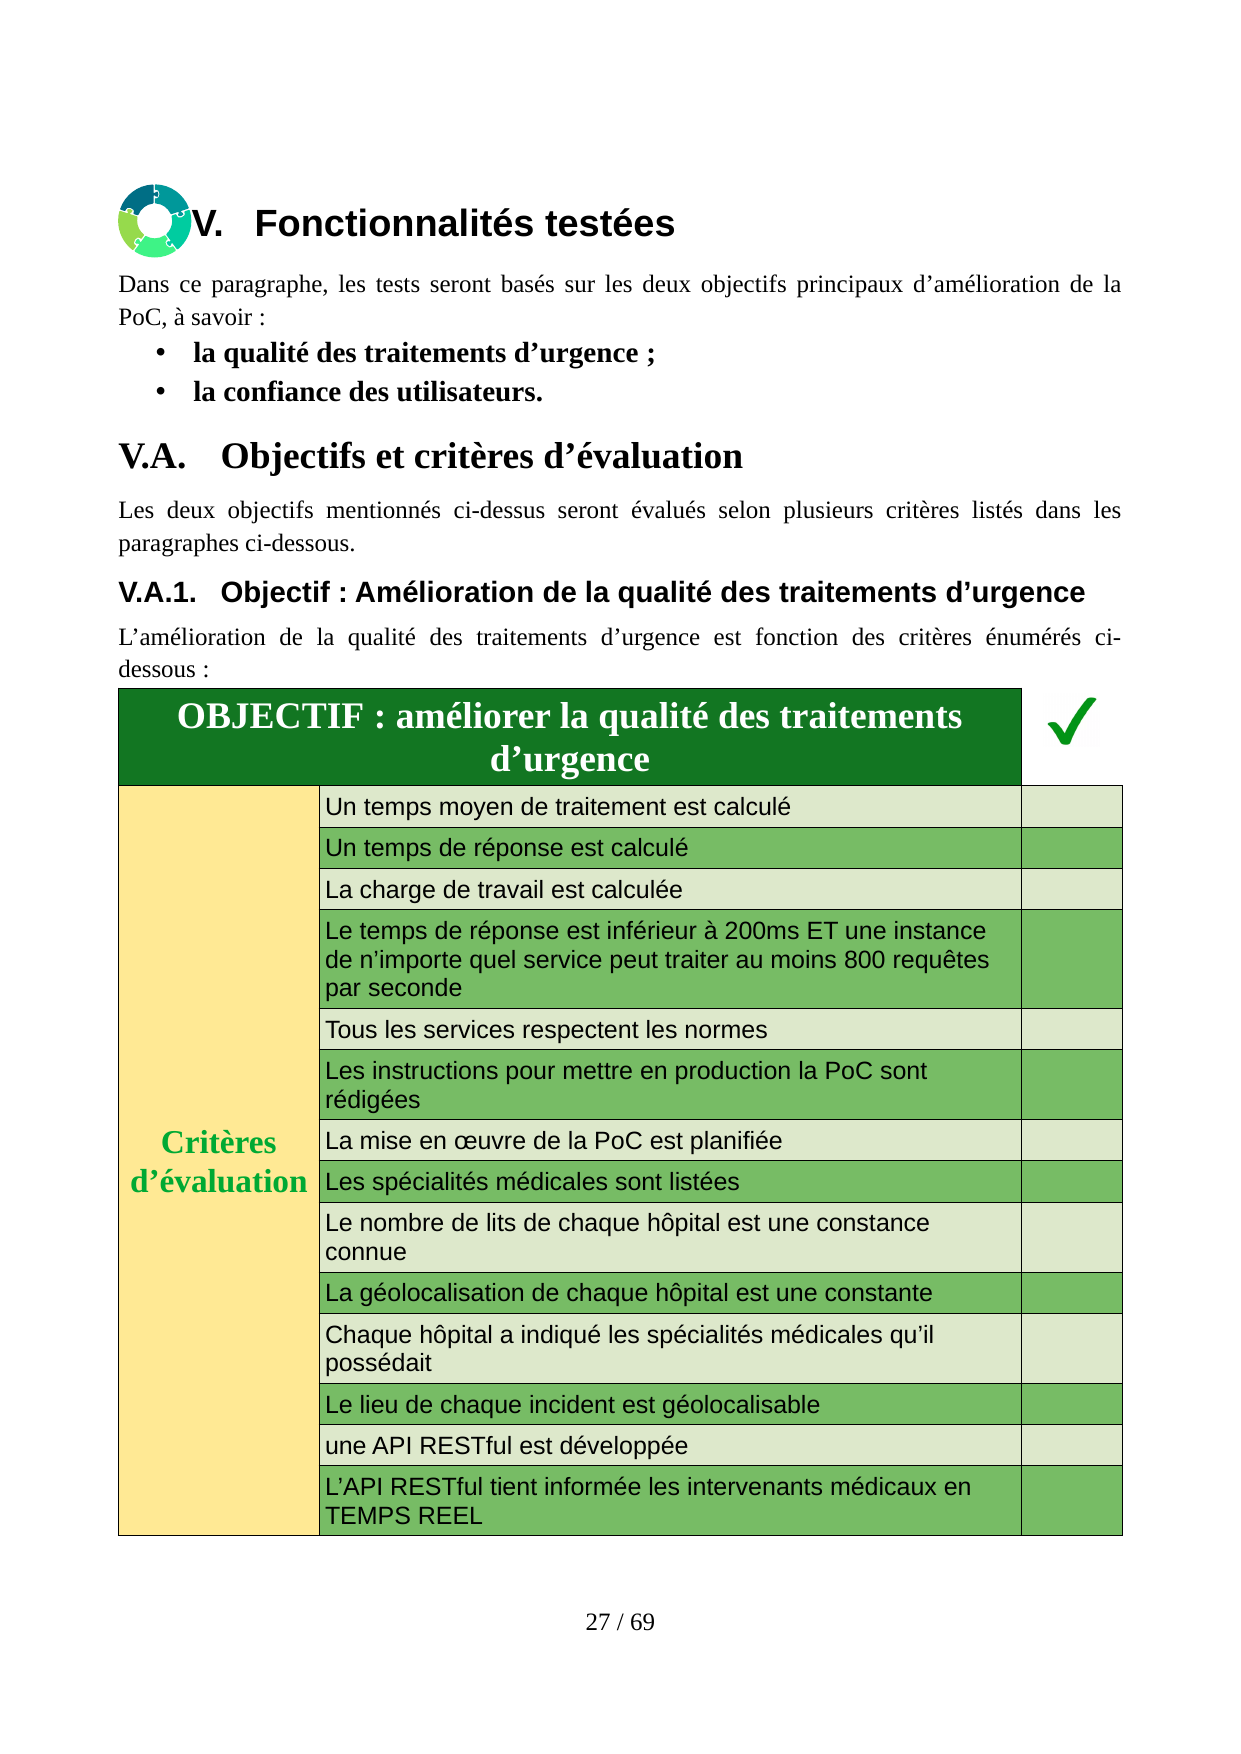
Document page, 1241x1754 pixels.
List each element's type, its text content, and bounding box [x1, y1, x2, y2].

table_cell [1022, 869, 1122, 909]
table_cell [1022, 1050, 1122, 1119]
table_cell [1022, 1314, 1122, 1383]
table_header [1022, 688, 1122, 785]
table_cell une API RESTful est développée [320, 1425, 1021, 1465]
table_cell [1022, 1425, 1122, 1465]
list la qualité des traitements d’urgence ; [156, 335, 1122, 369]
table_cell [1022, 1384, 1122, 1424]
table_cell Critères d’évaluation [119, 786, 319, 1535]
text Dans ce paragraphe, les tests seront basés sur les deux objectifs principaux d’amélioration de la PoC, à savoir : [118, 269, 1122, 331]
table_cell La géolocalisation de chaque hôpital est une constante [320, 1273, 1021, 1313]
table_cell Un temps moyen de traitement est calculé [320, 786, 1021, 827]
picture [1043, 693, 1100, 747]
table_header OBJECTIF : améliorer la qualité des traitements d’urgence [119, 689, 1021, 785]
table_cell Chaque hôpital a indiqué les spécialités médicales qu’il possédait [320, 1314, 1021, 1383]
table_cell Les spécialités médicales sont listées [320, 1161, 1021, 1202]
table_cell Les instructions pour mettre en production la PoC sont rédigées [320, 1050, 1021, 1119]
table_cell [1022, 1273, 1122, 1313]
table_cell [1022, 1009, 1122, 1049]
table_cell [1022, 1120, 1122, 1160]
table_cell [1022, 910, 1122, 1008]
table_cell Tous les services respectent les normes [320, 1009, 1021, 1049]
list la confiance des utilisateurs. [156, 374, 1122, 407]
table_cell Le nombre de lits de chaque hôpital est une constance connue [320, 1203, 1021, 1272]
text L’amélioration de la qualité des traitements d’urgence est fonction des critères énumérés ci-dessous : [118, 622, 1122, 683]
table_cell [1022, 1161, 1122, 1202]
subtitle Objectif : Amélioration de la qualité des traitements d’urgence [118, 575, 1122, 609]
table_cell La mise en œuvre de la PoC est planifiée [320, 1120, 1021, 1160]
text Les deux objectifs mentionnés ci-dessus seront évalués selon plusieurs critères listés dans les paragraphes ci-dessous. [118, 495, 1122, 556]
table_cell [1022, 1466, 1122, 1535]
subtitle [138, 203, 172, 238]
table_cell Le temps de réponse est inférieur à 200ms ET une instance de n’importe quel service peut traiter au moins 800 requêtes par seconde [320, 910, 1021, 1008]
table_cell [1022, 1203, 1122, 1272]
table_cell Le lieu de chaque incident est géolocalisable [320, 1384, 1021, 1424]
subtitle Fonctionnalités testées [184, 201, 1122, 245]
subtitle Objectifs et critères d’évaluation [118, 433, 1122, 476]
table_cell La charge de travail est calculée [320, 869, 1021, 909]
table_cell [1022, 786, 1122, 827]
table_cell Un temps de réponse est calculé [320, 828, 1021, 868]
table_cell L’API RESTful tient informée les intervenants médicaux en TEMPS REEL [320, 1466, 1021, 1535]
table_cell [1022, 828, 1122, 868]
